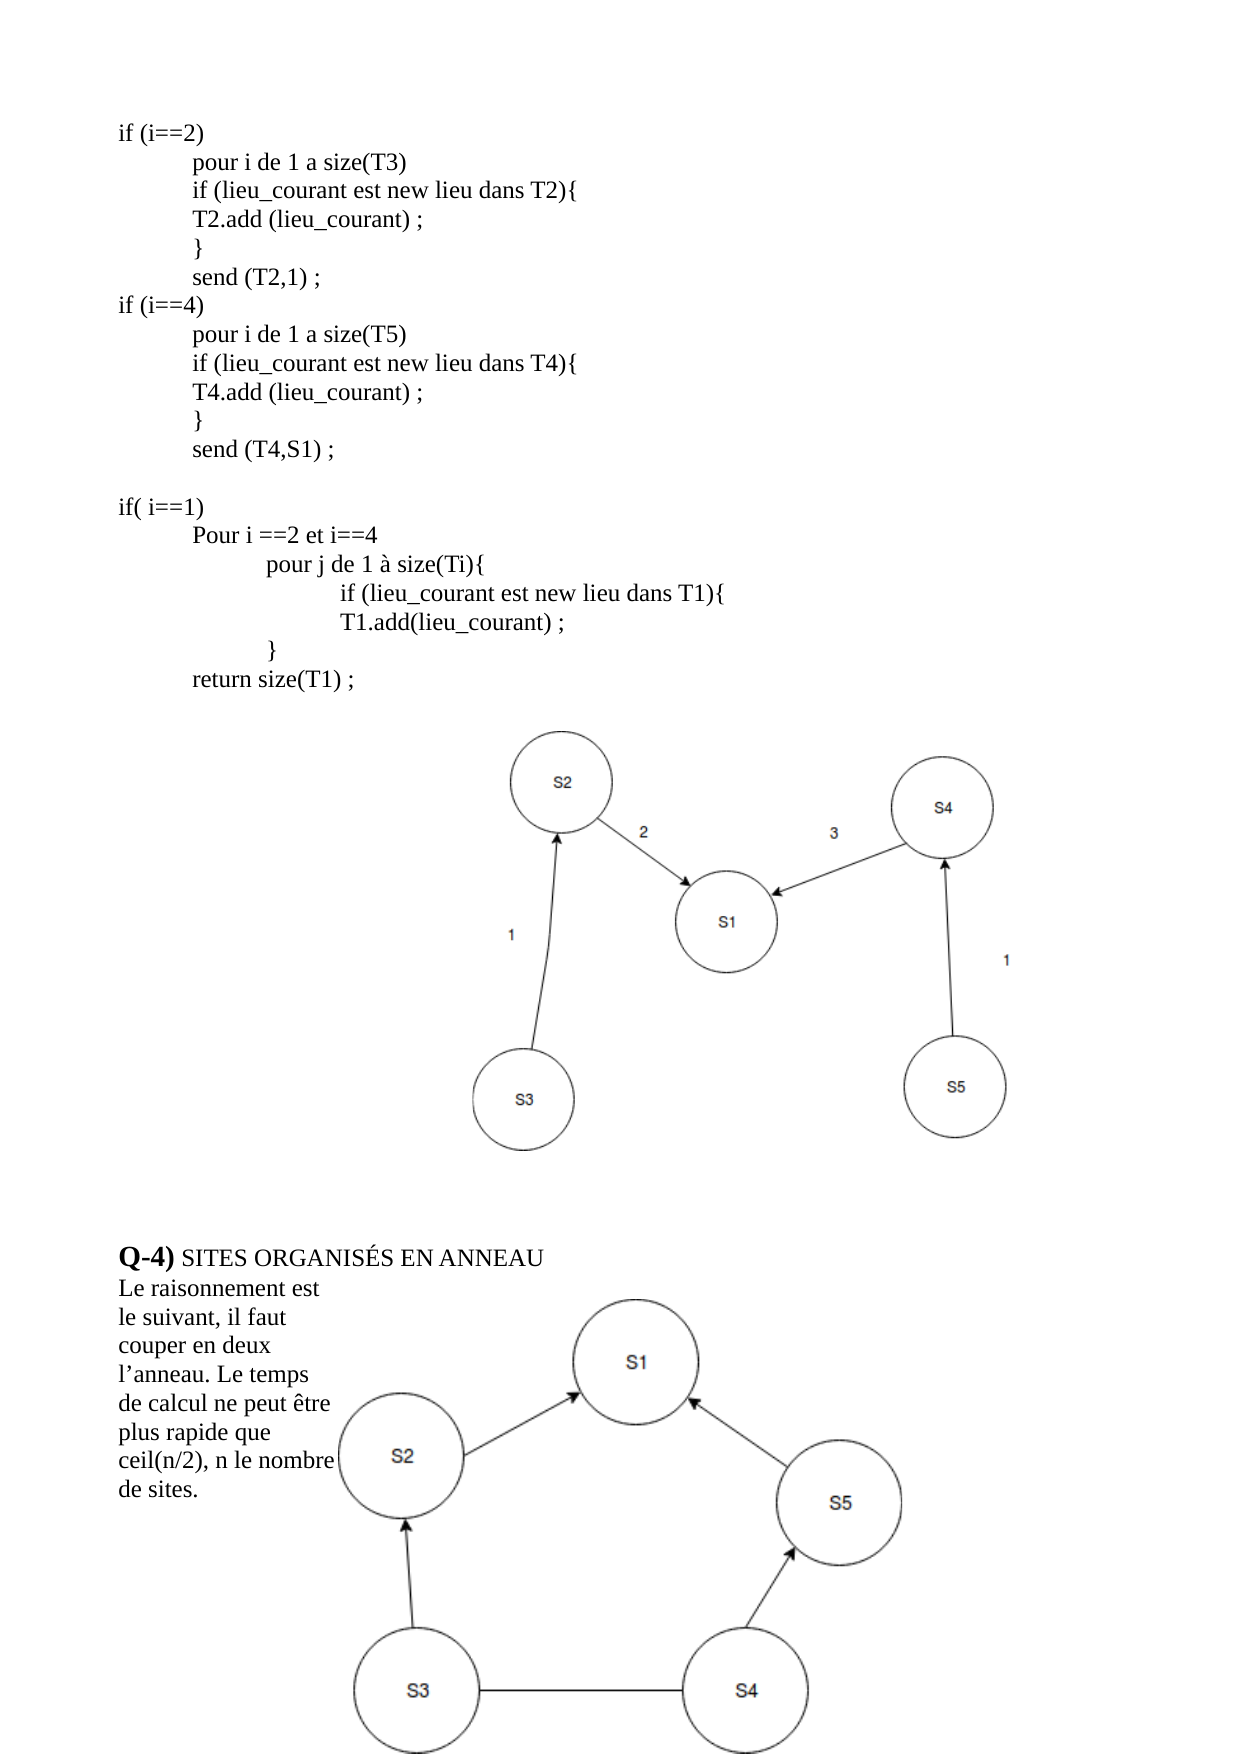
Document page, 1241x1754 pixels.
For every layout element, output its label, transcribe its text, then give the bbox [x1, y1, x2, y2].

text if( i==1) [118, 492, 1122, 521]
text send (T4,S1) ; [118, 434, 1122, 463]
text pour i de 1 a size(T3) [118, 147, 1122, 176]
text Le raisonnement est le suivant, il faut couper en deux l’anneau. Le temps de calcul ne peut être plus rapide que ceil(n/2), n le nombre de sites. [118, 1273, 1122, 1503]
text if (lieu_courant est new lieu dans T2){ [118, 176, 1122, 204]
text if (lieu_courant est new lieu dans T1){ [118, 578, 1122, 607]
text pour j de 1 à size(Ti){ [118, 549, 1122, 578]
picture [472, 731, 1032, 1151]
text T4.add (lieu_courant) ; [118, 377, 1122, 406]
text Pour i ==2 et i==4 [118, 521, 1122, 549]
text if (i==4) [118, 291, 1122, 319]
picture [338, 1299, 903, 1754]
text if (lieu_courant est new lieu dans T4){ [118, 348, 1122, 377]
text send (T2,1) ; [118, 262, 1122, 291]
text } [118, 233, 1122, 262]
text pour i de 1 a size(T5) [118, 319, 1122, 348]
text } [118, 406, 1122, 434]
text Q-4) SITES ORGANISÉS EN ANNEAU [118, 1239, 1122, 1273]
text if (i==2) [118, 118, 1122, 147]
text T1.add(lieu_courant) ; [118, 607, 1122, 636]
text } [118, 636, 1122, 664]
text return size(T1) ; [118, 664, 1122, 693]
text T2.add (lieu_courant) ; [118, 204, 1122, 233]
